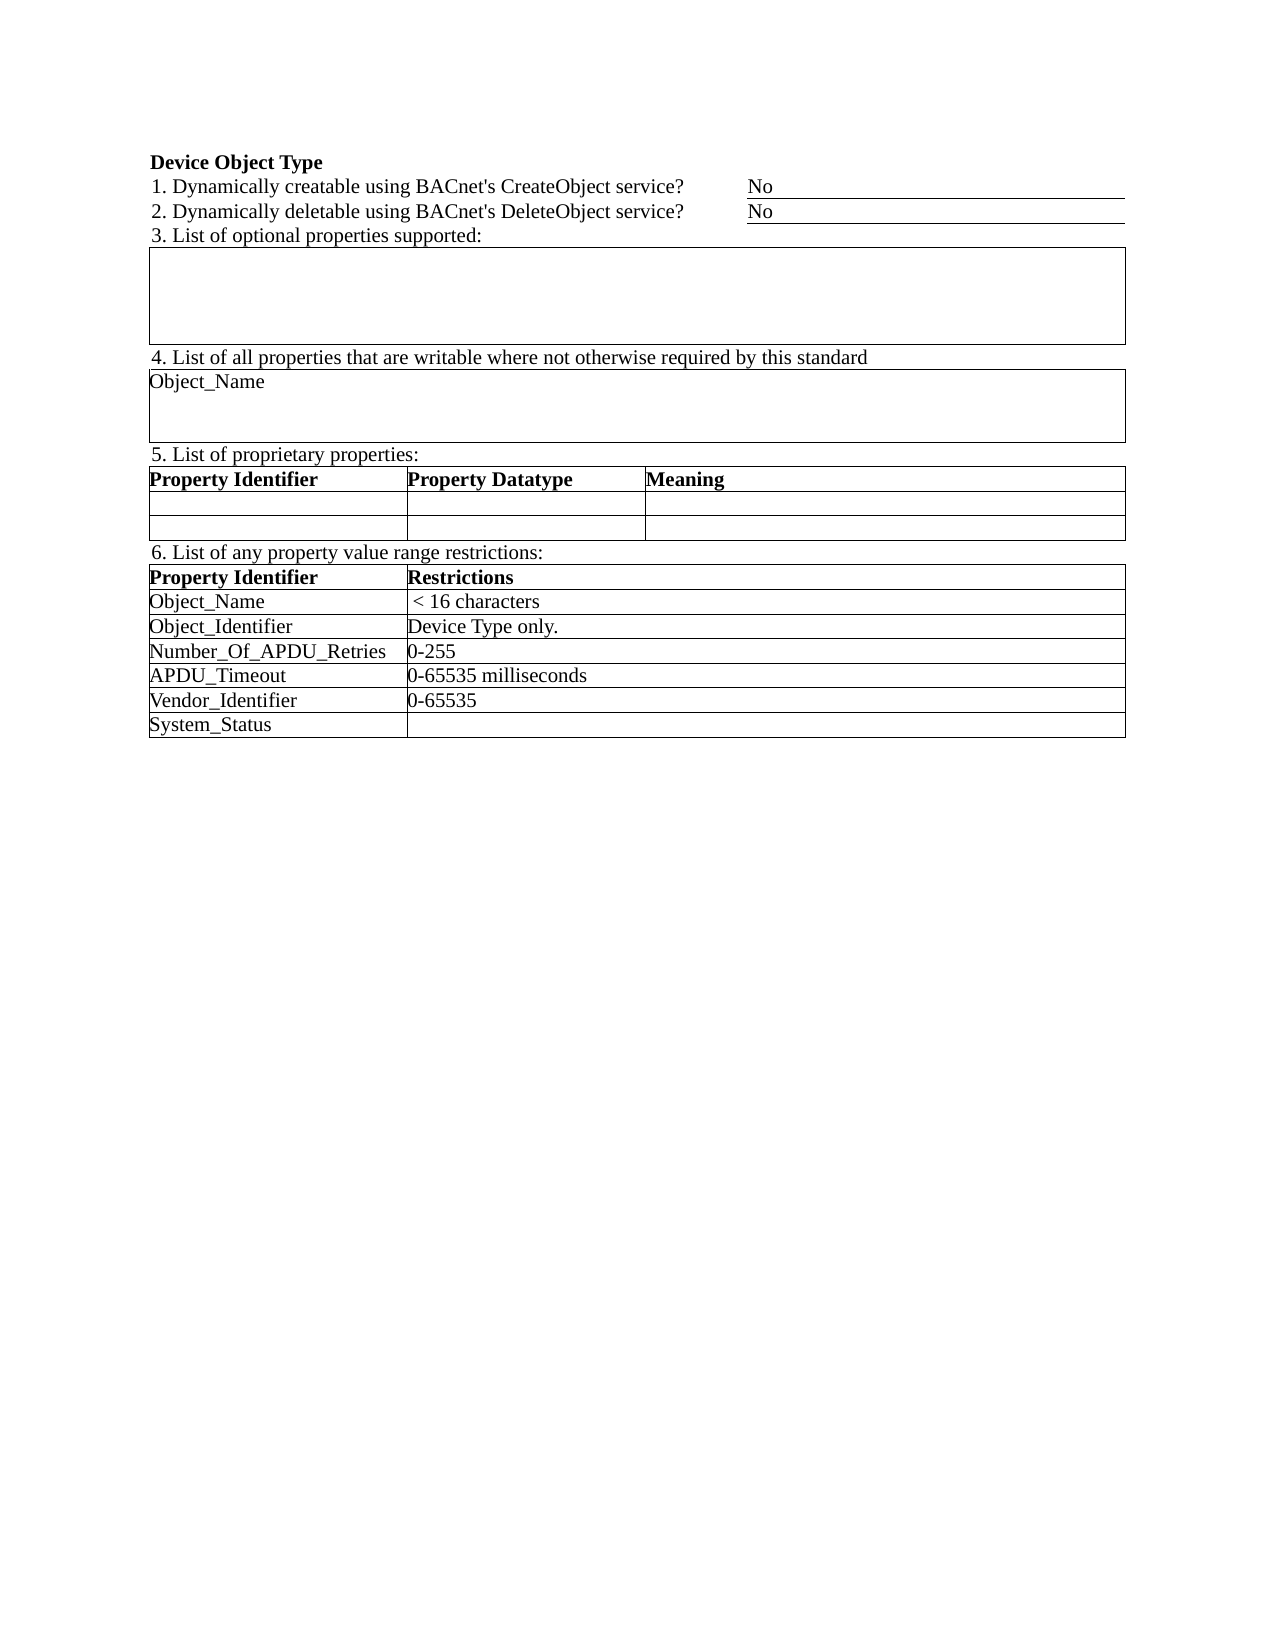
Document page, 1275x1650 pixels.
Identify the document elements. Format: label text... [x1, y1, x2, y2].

table_cell 0-255 [408, 639, 1125, 663]
table_cell Vendor_Identifier [150, 688, 407, 712]
table_cell Property Identifier [150, 467, 407, 491]
table_cell Meaning [646, 467, 1125, 491]
table_cell Object_Name [150, 590, 407, 613]
table_cell Object_Identifier [150, 615, 407, 638]
table_cell [646, 516, 1125, 540]
table_cell System_Status [150, 713, 407, 736]
table_cell < 16 characters [408, 590, 1125, 613]
table_cell [408, 492, 645, 515]
table_cell 6. List of any property value range restrictions: [151, 541, 1125, 564]
table_header No [747, 174, 1125, 198]
table_cell Property Identifier [150, 565, 407, 589]
table_cell Object_Name [150, 369, 1125, 441]
table_cell Device Type only. [408, 615, 1125, 638]
table_cell APDU_Timeout [150, 664, 407, 687]
table_cell Restrictions [408, 565, 1125, 589]
table_cell [150, 248, 1125, 344]
table_cell 0-65535 [408, 688, 1125, 712]
table_cell Number_Of_APDU_Retries [150, 639, 407, 663]
text Device Object Type [150, 150, 1125, 174]
table_cell 2. Dynamically deletable using BACnet's DeleteObject service? [151, 198, 747, 223]
table_cell [150, 492, 407, 515]
table_cell 3. List of optional properties supported: [151, 223, 1125, 247]
table_cell 0-65535 milliseconds [408, 664, 1125, 687]
table_cell 4. List of all properties that are writable where not otherwise required by this standard [151, 345, 1125, 369]
table_cell [646, 492, 1125, 515]
table_cell [408, 713, 1125, 736]
table_header 1. Dynamically creatable using BACnet's CreateObject service? [151, 174, 747, 198]
table_cell [408, 516, 645, 540]
table_cell [150, 516, 407, 540]
table_cell No [747, 199, 1125, 223]
table_cell 5. List of proprietary properties: [151, 443, 1125, 466]
table_cell Property Datatype [408, 467, 645, 491]
